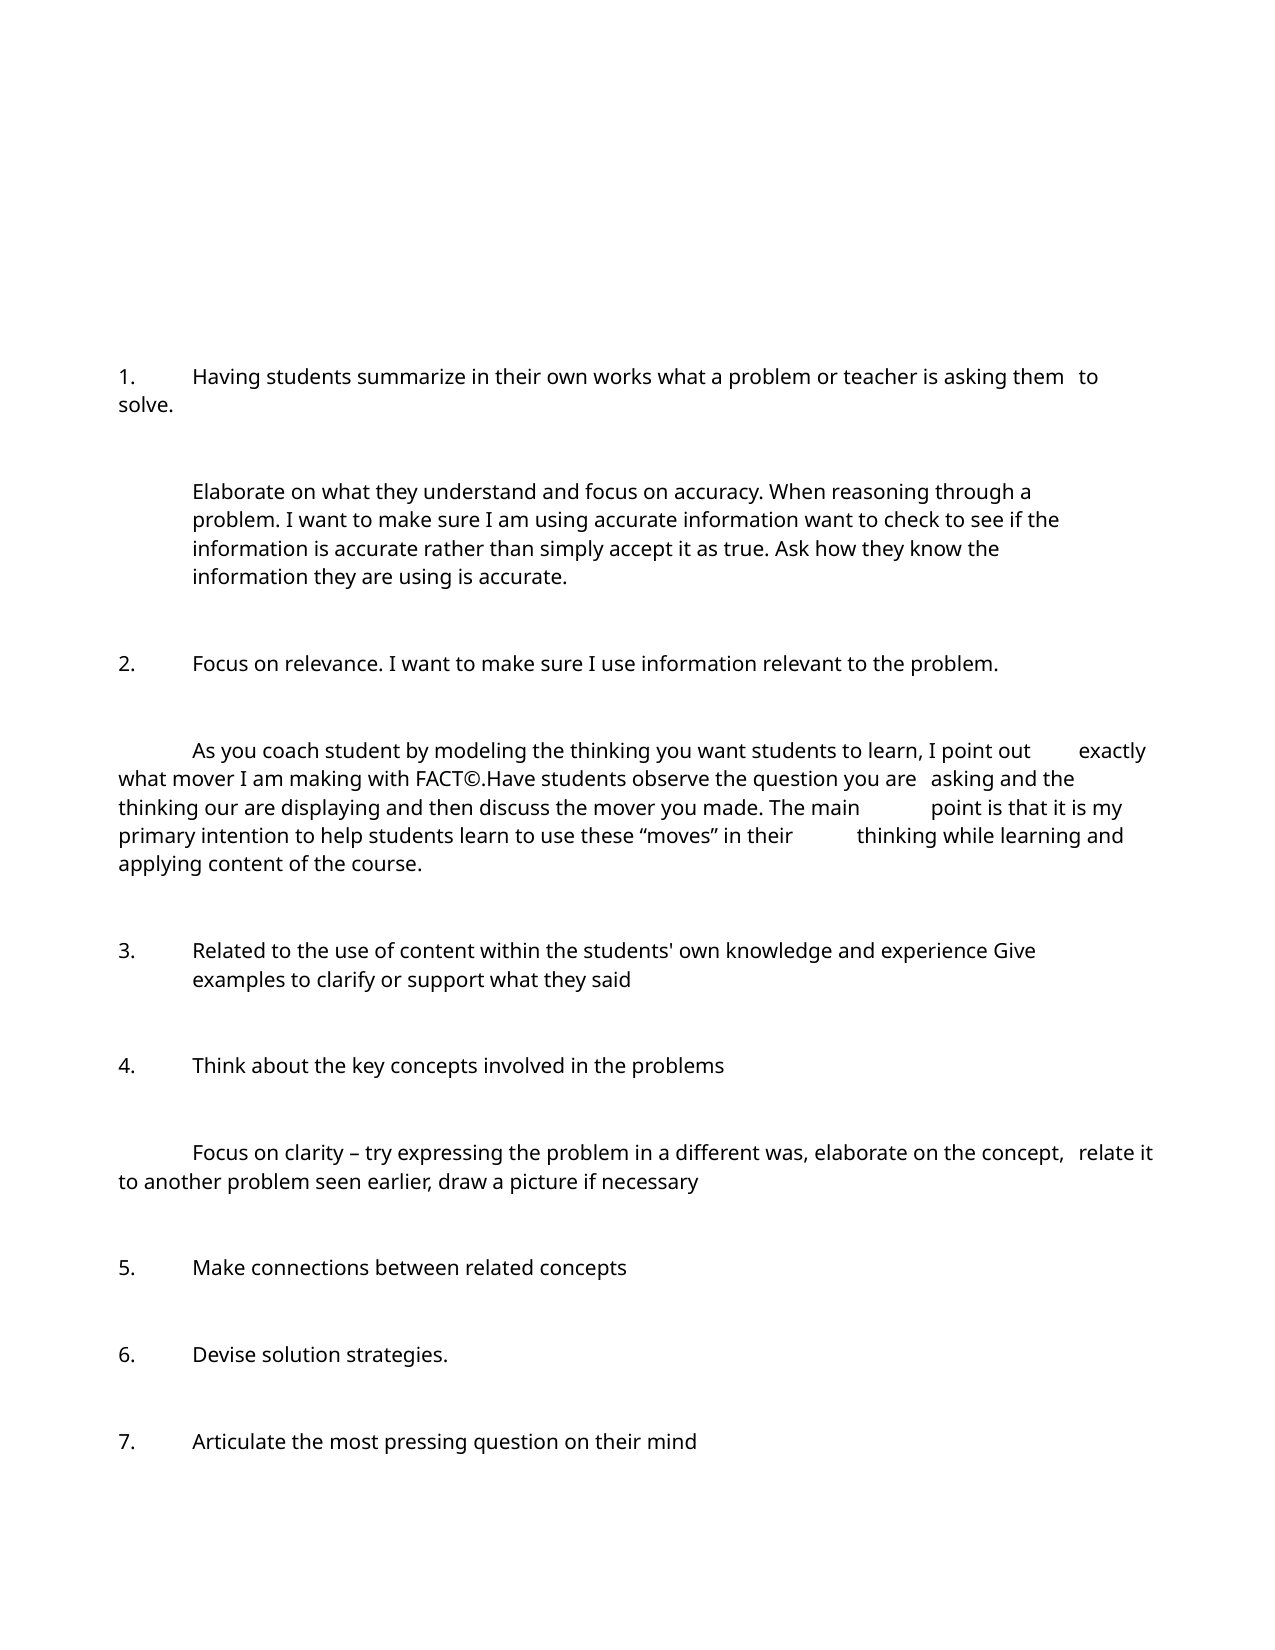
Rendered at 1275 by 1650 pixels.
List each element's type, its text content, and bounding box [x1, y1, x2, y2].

text 1. Having students summarize in their own works what a problem or teacher is asking them to solve. [118, 362, 1157, 419]
text Focus on clarity – try expressing the problem in a different was, elaborate on the concept, relate it to another problem seen earlier, draw a picture if necessary [118, 1138, 1157, 1195]
text 3. Related to the use of content within the students' own knowledge and experience Give examples to clarify or support what they said [118, 936, 1157, 993]
text 5. Make connections between related concepts [118, 1253, 1157, 1282]
text 2. Focus on relevance. I want to make sure I use information relevant to the problem. [118, 649, 1157, 677]
text 4. Think about the key concepts involved in the problems [118, 1052, 1157, 1080]
text 7. Articulate the most pressing question on their mind [118, 1427, 1157, 1456]
text As you coach student by modeling the thinking you want students to learn, I point out exactly what mover I am making with FACT©.Have students observe the question you are asking and the thinking our are displaying and then discuss the mover you made. The main point is that it is my primary intention to help students learn to use these “moves” in their thinking while learning and applying content of the course. [118, 736, 1157, 878]
text Elaborate on what they understand and focus on accuracy. When reasoning through a problem. I want to make sure I am using accurate information want to check to see if the information is accurate rather than simply accept it as true. Ask how they know the information they are using is accurate. [118, 477, 1157, 591]
text 6. Devise solution strategies. [118, 1340, 1157, 1369]
